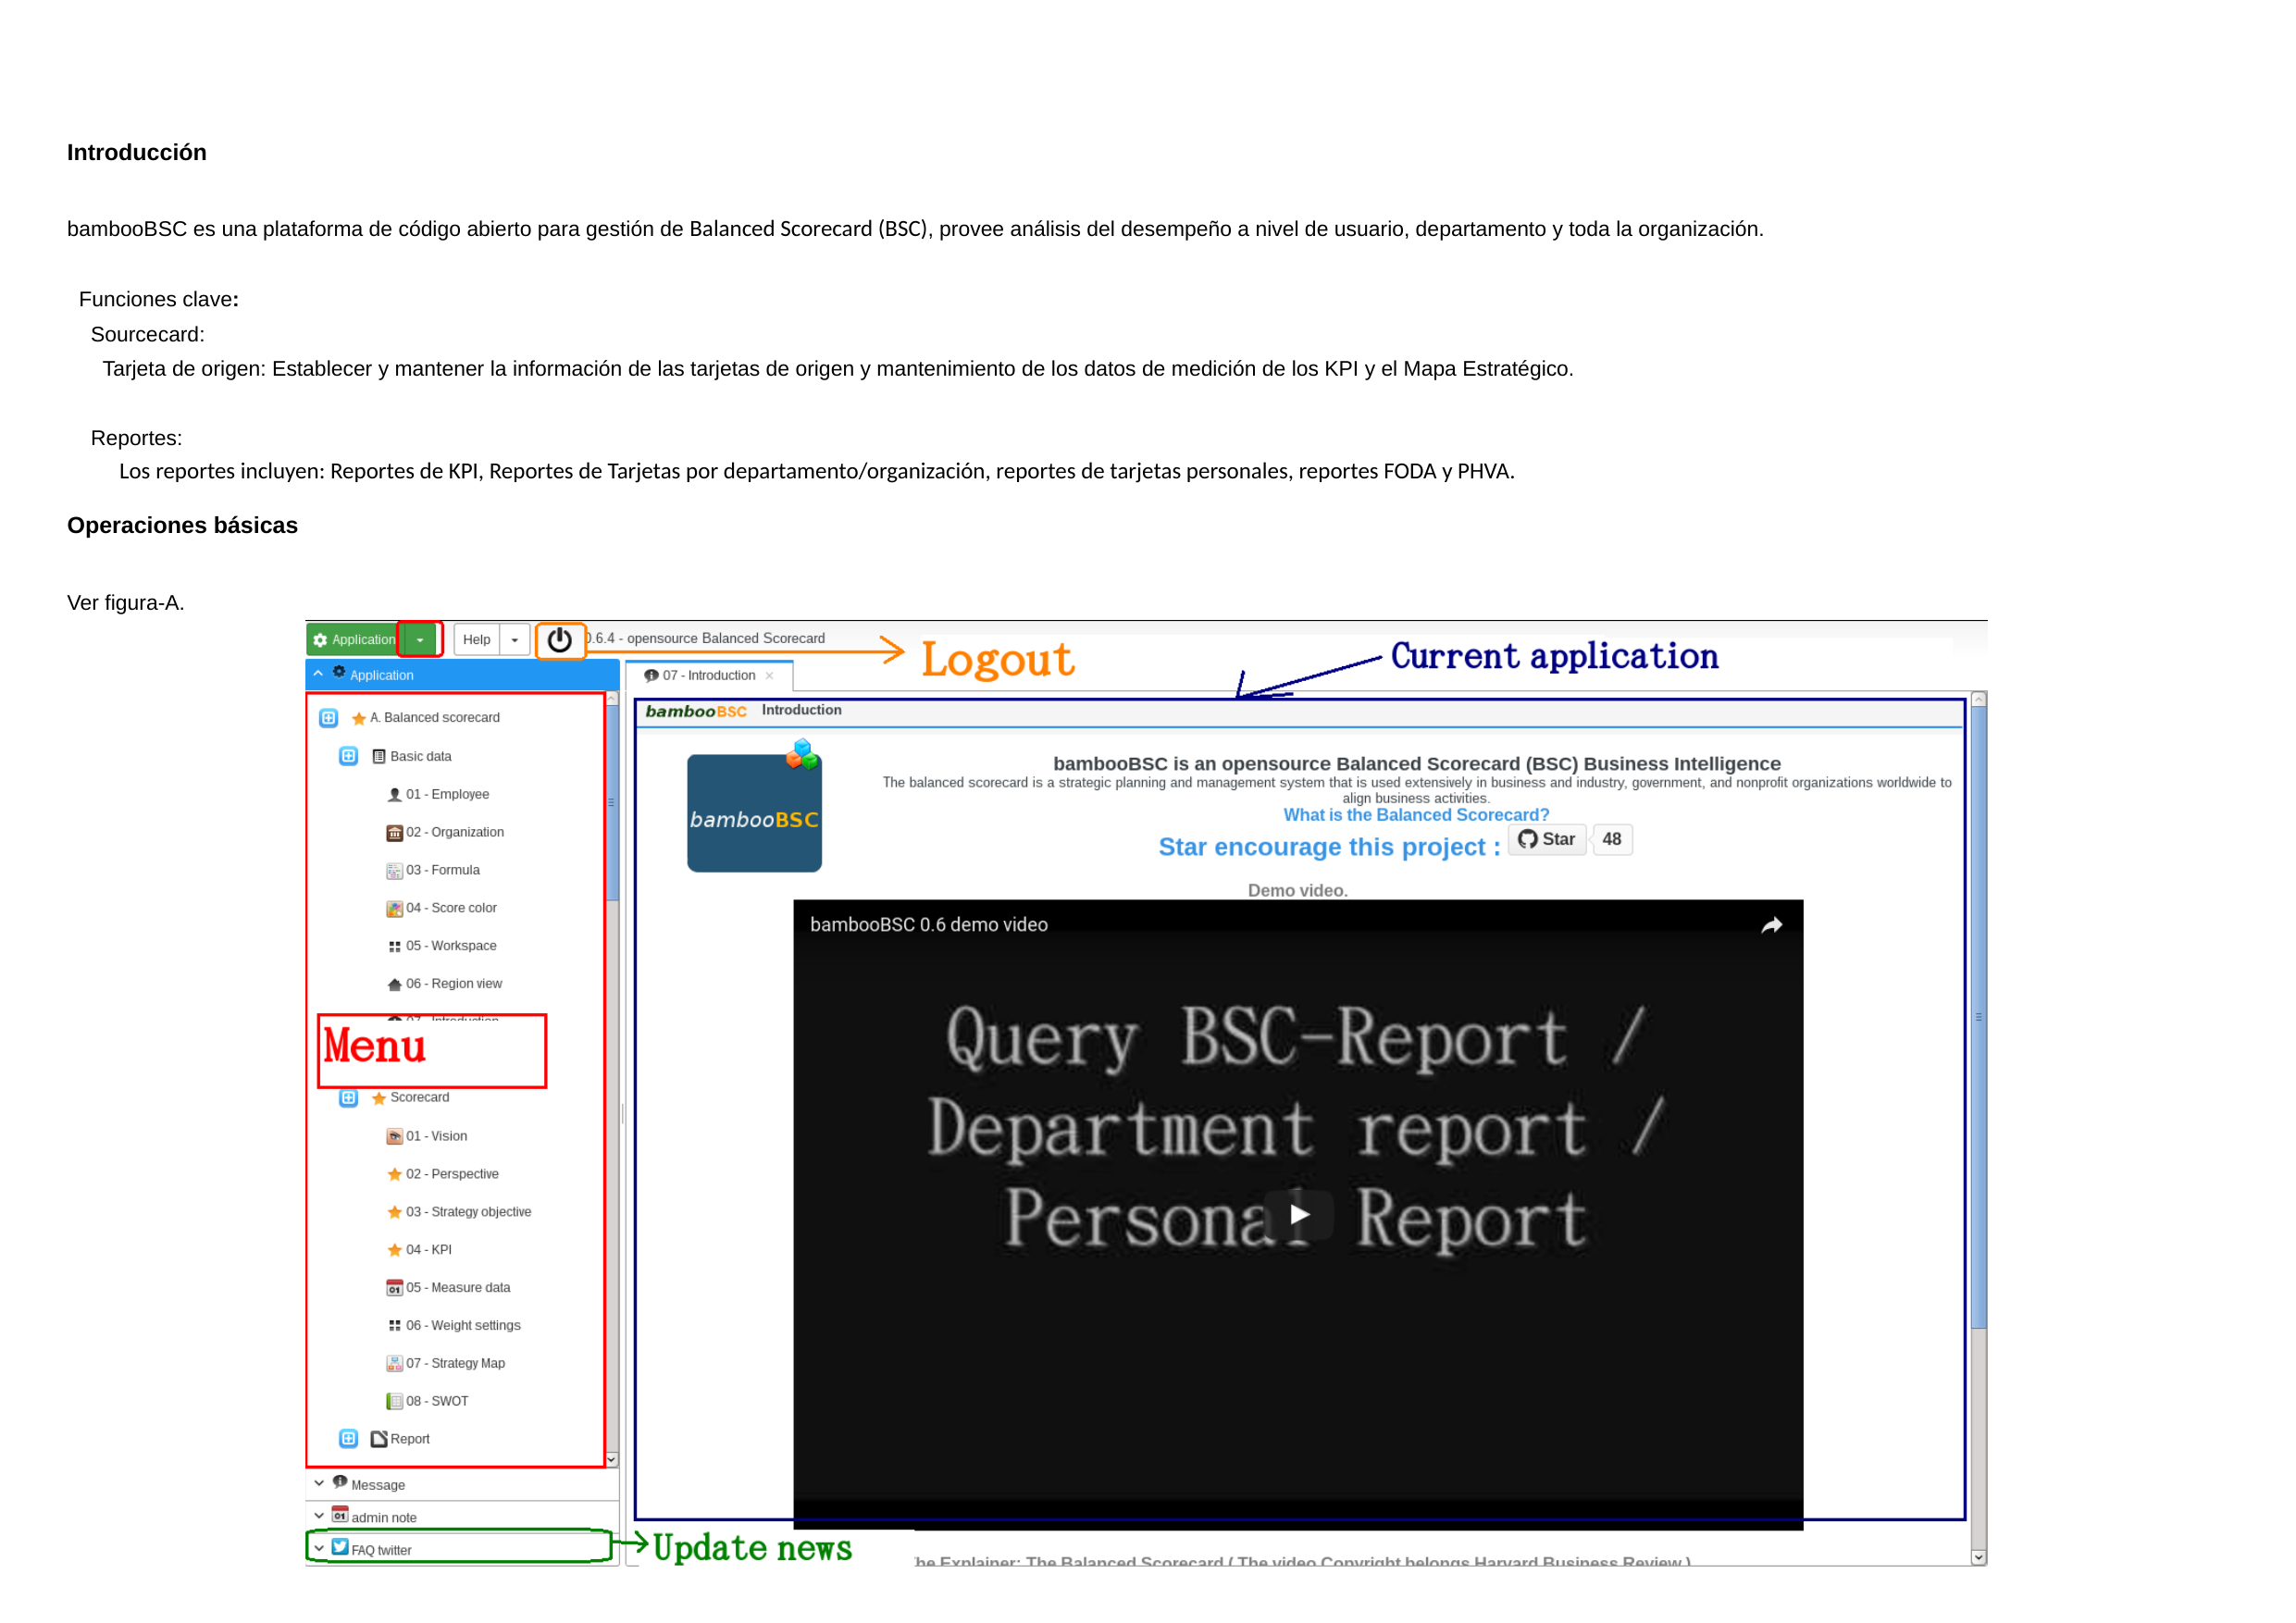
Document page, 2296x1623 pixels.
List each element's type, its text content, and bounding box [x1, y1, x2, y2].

text Sourcecard: [67, 316, 2226, 352]
text Reportes: [67, 421, 2226, 455]
text Los reportes incluyen: Reportes de KPI, Reportes de Tarjetas por departamento/organización, reportes de tarjetas personales, reportes FODA y PHVA. [67, 455, 2226, 490]
subtitle Introducción [67, 135, 2226, 169]
text Tarjeta de origen: Establecer y mantener la información de las tarjetas de origen y mantenimiento de los datos de medición de los KPI y el Mapa Estratégico. [67, 352, 2226, 386]
text bambooBSC es una plataforma de código abierto para gestión de Balanced Scorecard (BSC), provee análisis del desempeño a nivel de usuario, departamento y toda la organización. [67, 213, 2226, 247]
subtitle Operaciones básicas [67, 508, 2226, 542]
text Funciones clave: [67, 282, 2226, 316]
picture [305, 620, 1988, 1567]
text Ver figura-A. [67, 586, 2226, 620]
